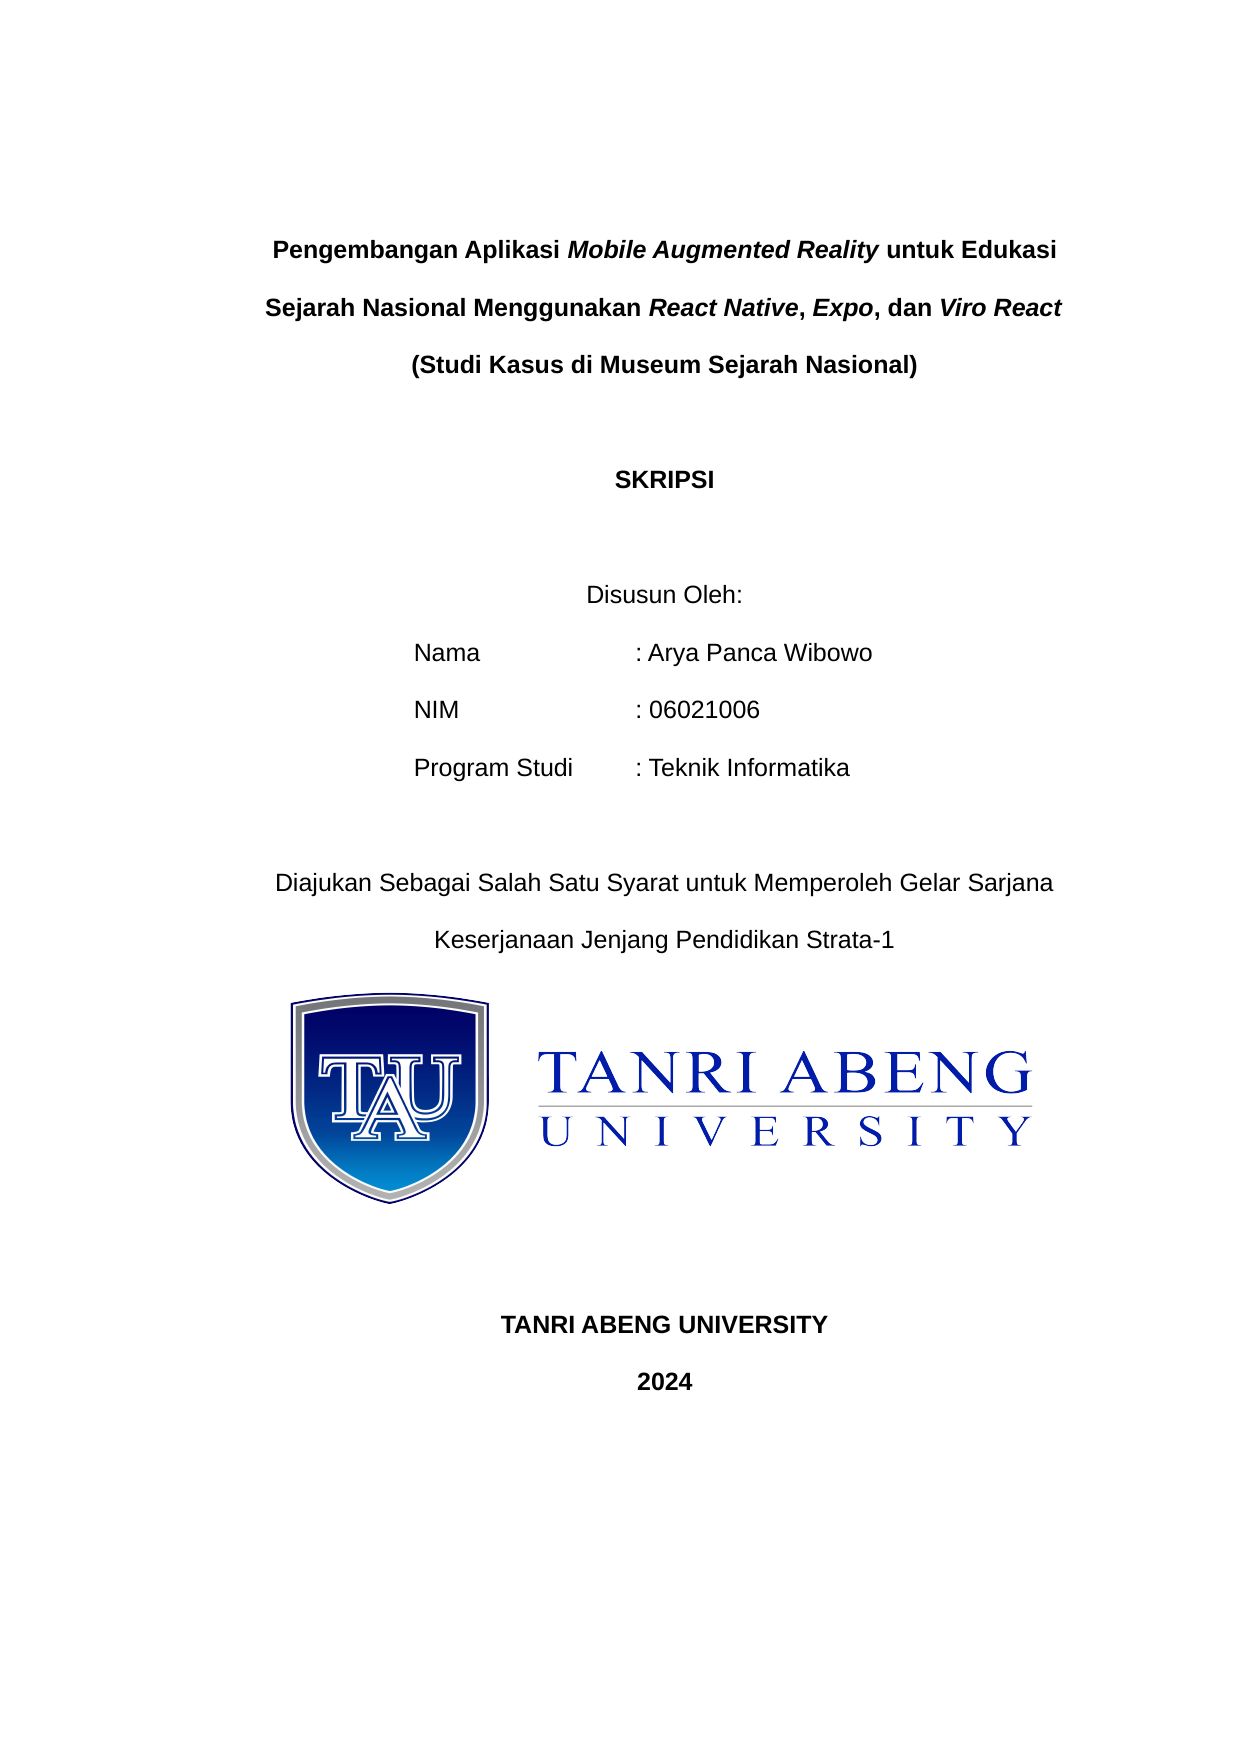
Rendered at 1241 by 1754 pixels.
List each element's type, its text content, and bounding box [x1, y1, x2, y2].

text Program Studi : Teknik Informatika [413, 753, 1093, 782]
text Diajukan Sebagai Salah Satu Syarat untuk Memperoleh Gelar Sarjana Keserjanaan Jenjang Pendidikan Strata-1 [236, 868, 1093, 954]
picture [279, 983, 1050, 1224]
text Pengembangan Aplikasi Mobile Augmented Reality untuk Edukasi Sejarah Nasional Menggunakan React Native, Expo, dan Viro React [236, 236, 1093, 322]
text SKRIPSI [236, 466, 1093, 494]
text Nama : Arya Panca Wibowo [413, 638, 1093, 667]
text TANRI ABENG UNIVERSITY [236, 1310, 1093, 1339]
text NIM : 06021006 [413, 696, 1093, 724]
text 2024 [236, 1367, 1093, 1396]
text (Studi Kasus di Museum Sejarah Nasional) [236, 351, 1093, 379]
text Disusun Oleh: [236, 581, 1093, 609]
